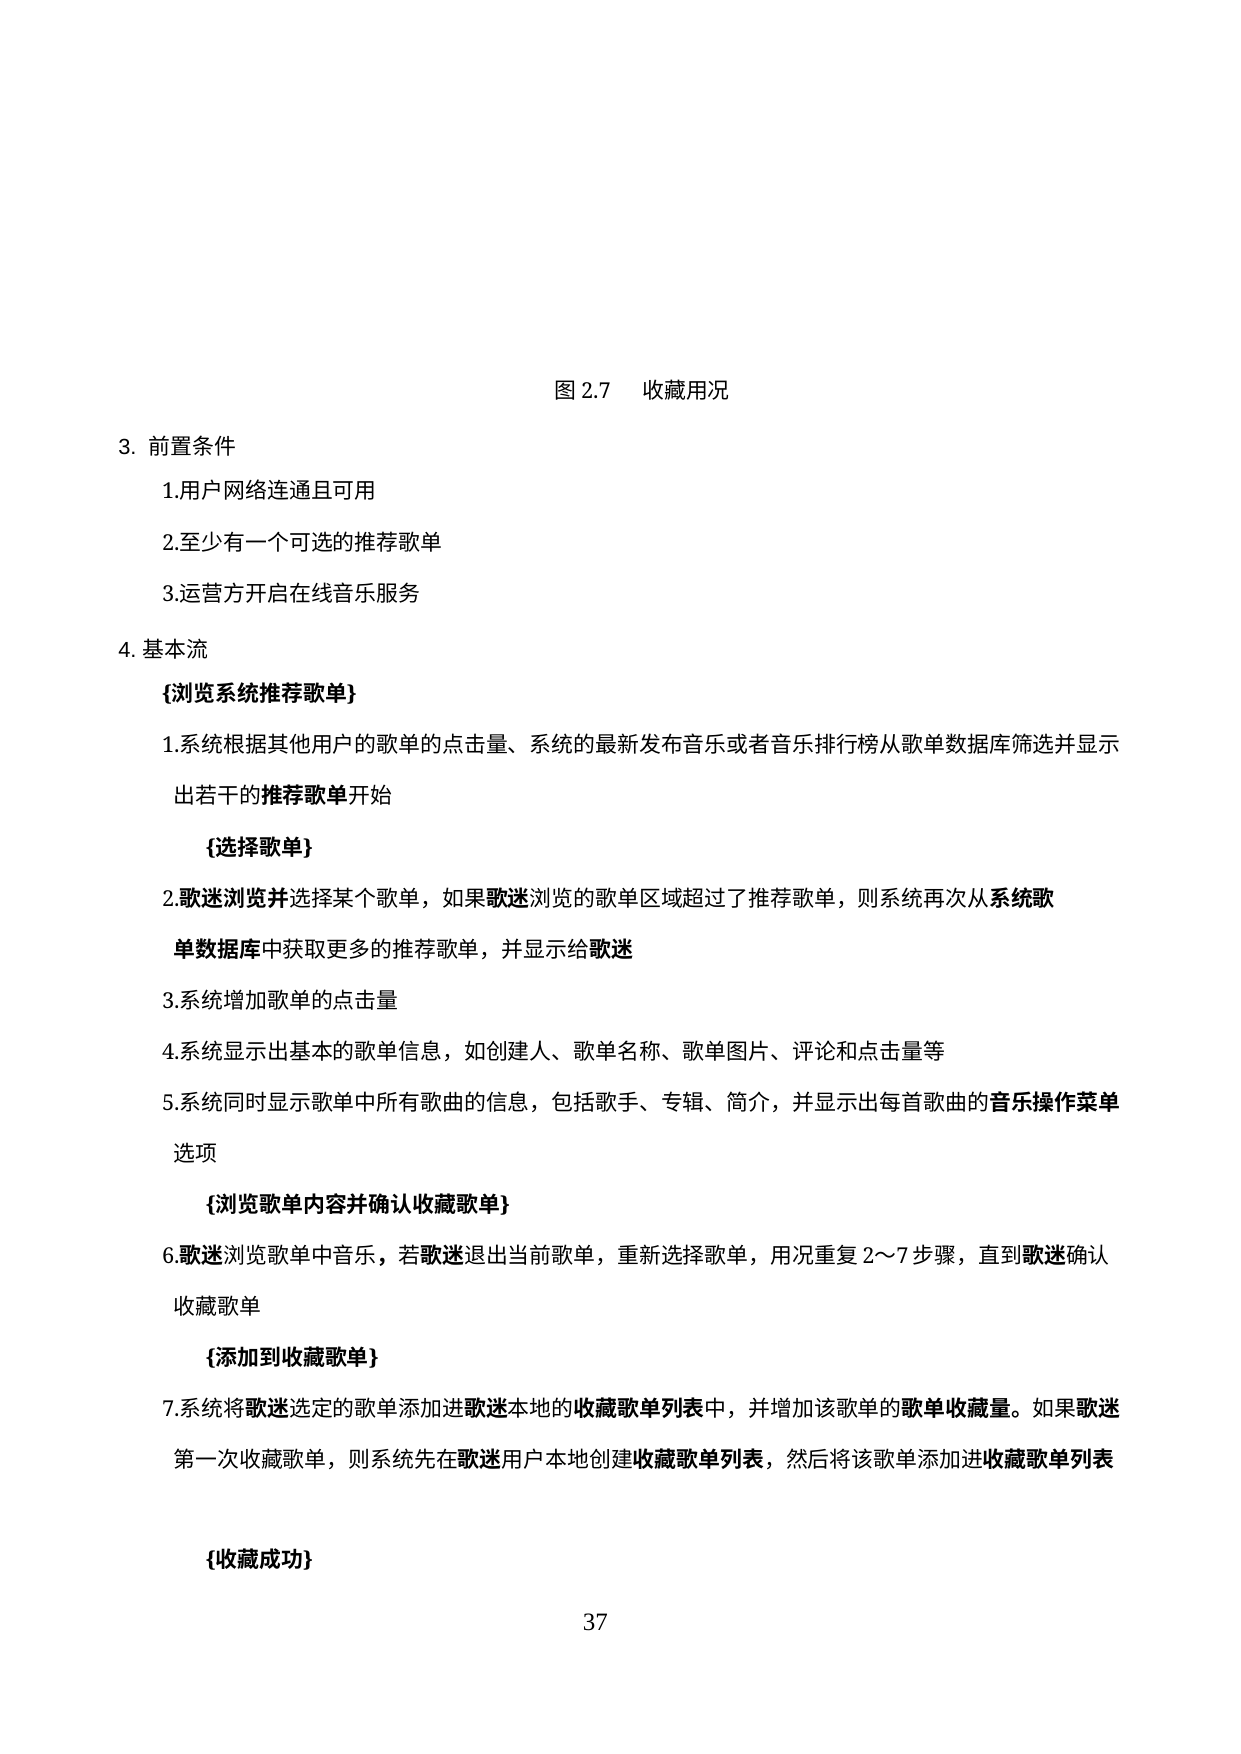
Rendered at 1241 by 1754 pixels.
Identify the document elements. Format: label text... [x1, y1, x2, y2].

text 出若干的推荐歌单开始 [118, 778, 1122, 810]
text 6.歌迷浏览歌单中音乐，若歌迷退出当前歌单，重新选择歌单，用况重复2～7步骤，直到歌迷确认 [118, 1238, 1122, 1269]
text 4.系统显示出基本的歌单信息，如创建人、歌单名称、歌单图片、评论和点击量等 [118, 1034, 1122, 1065]
text 7.系统将歌迷选定的歌单添加进歌迷本地的收藏歌单列表中，并增加该歌单的歌单收藏量。如果歌迷 [118, 1391, 1122, 1423]
text 图2.7 收藏用况 [118, 373, 1122, 404]
text 收藏歌单 [118, 1289, 1122, 1321]
text 1.系统根据其他用户的歌单的点击量、系统的最新发布音乐或者音乐排行榜从歌单数据库筛选并显示 [118, 727, 1122, 759]
subtitle 前置条件 [118, 429, 1122, 461]
text 单数据库中获取更多的推荐歌单，并显示给歌迷 [118, 932, 1122, 963]
text 选项 [118, 1136, 1122, 1167]
text 第一次收藏歌单，则系统先在歌迷用户本地创建收藏歌单列表，然后将该歌单添加进收藏歌单列表 [118, 1442, 1122, 1474]
text {收藏成功} [118, 1542, 1122, 1573]
text 2.至少有一个可选的推荐歌单 [118, 524, 1122, 556]
text {浏览系统推荐歌单} [118, 676, 1122, 708]
text {浏览歌单内容并确认收藏歌单} [118, 1187, 1122, 1218]
text 3.系统增加歌单的点击量 [118, 983, 1122, 1014]
text 1.用户网络连通且可用 [118, 473, 1122, 505]
text {选择歌单} [118, 829, 1122, 861]
text {添加到收藏歌单} [118, 1340, 1122, 1372]
text 2.歌迷浏览并选择某个歌单，如果歌迷浏览的歌单区域超过了推荐歌单，则系统再次从系统歌 [118, 881, 1122, 912]
text 3.运营方开启在线音乐服务 [118, 576, 1122, 607]
subtitle 基本流 [118, 632, 1122, 664]
text 5.系统同时显示歌单中所有歌曲的信息，包括歌手、专辑、简介，并显示出每首歌曲的音乐操作菜单 [118, 1085, 1122, 1116]
